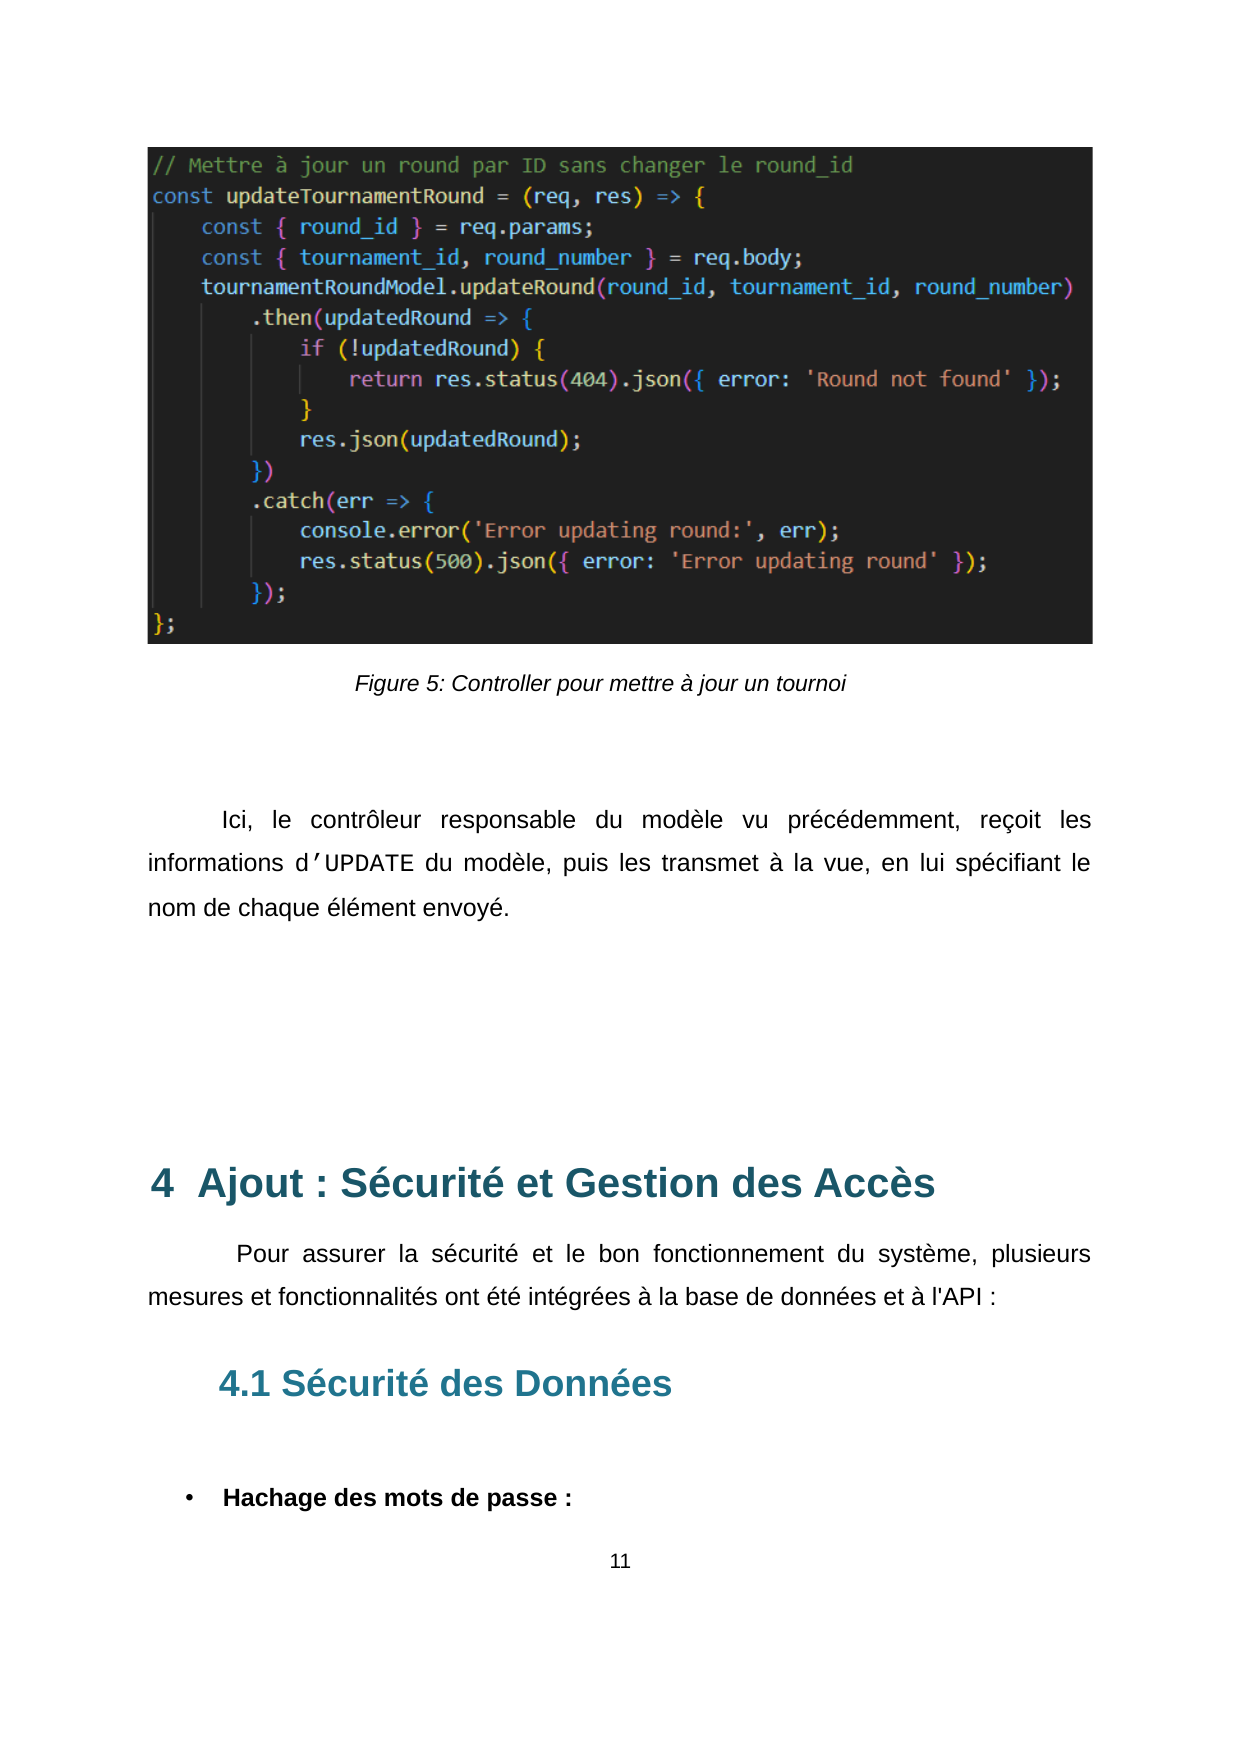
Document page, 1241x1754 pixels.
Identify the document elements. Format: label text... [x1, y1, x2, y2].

text Figure 5: Controller pour mettre à jour un tournoi [133, 148, 1107, 696]
subtitle Sécurité des Données [189, 1361, 1087, 1404]
text Ici, le contrôleur responsable du modèle vu précédemment, reçoit les informations d’UPDATE du modèle, puis les transmet à la vue, en lui spécifiant le nom de chaque élément envoyé. [148, 805, 1093, 922]
picture [147, 147, 1093, 644]
subtitle Ajout : Sécurité et Gestion des Accès [148, 1156, 1093, 1210]
list Hachage des mots de passe : [185, 1482, 1093, 1511]
text Pour assurer la sécurité et le bon fonctionnement du système, plusieurs mesures et fonctionnalités ont été intégrées à la base de données et à l'API : [148, 1239, 1093, 1311]
